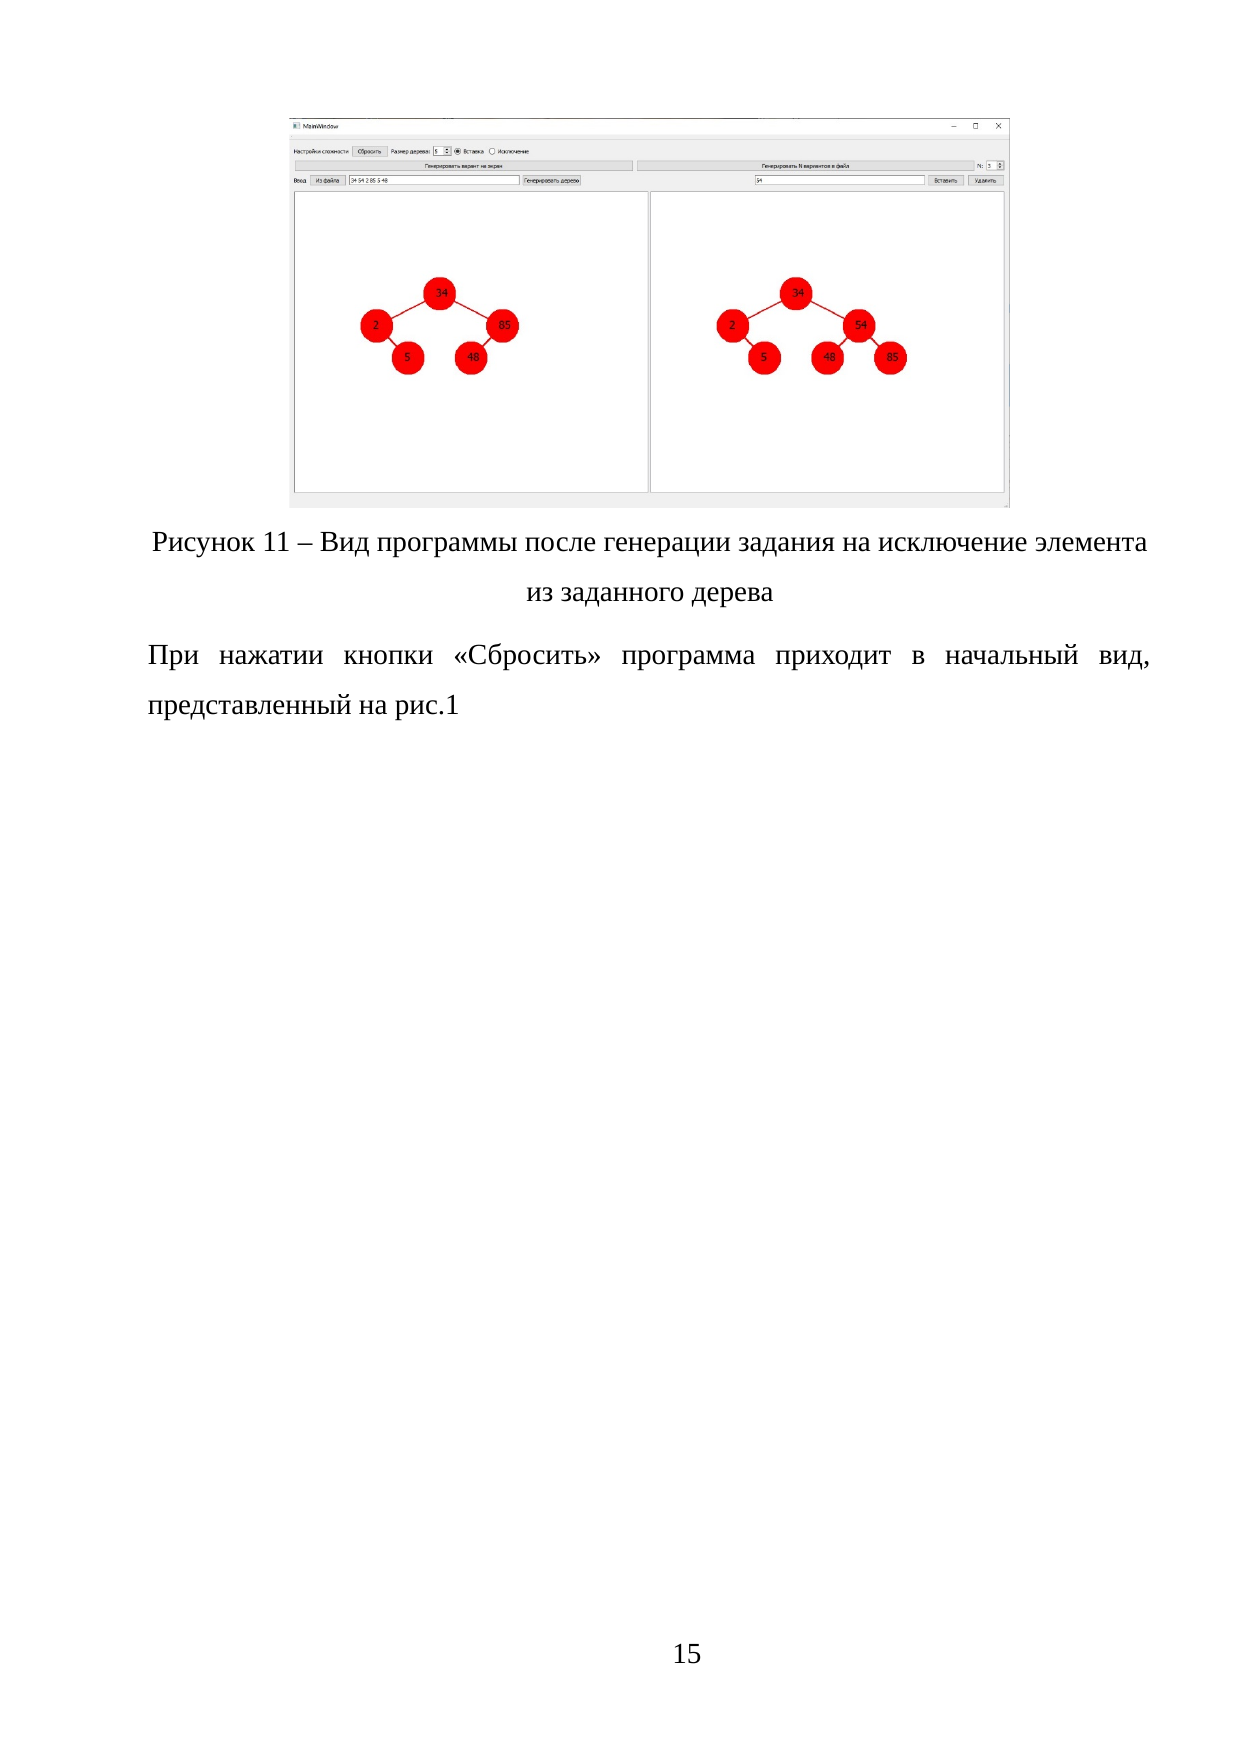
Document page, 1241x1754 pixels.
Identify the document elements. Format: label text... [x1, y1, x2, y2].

text Рисунок 11 – Вид программы после генерации задания на исключение элемента из заданного дерева [148, 524, 1152, 608]
text При нажатии кнопки «Сбросить» программа приходит в начальный вид, представленный на рис.1 [148, 637, 1152, 721]
